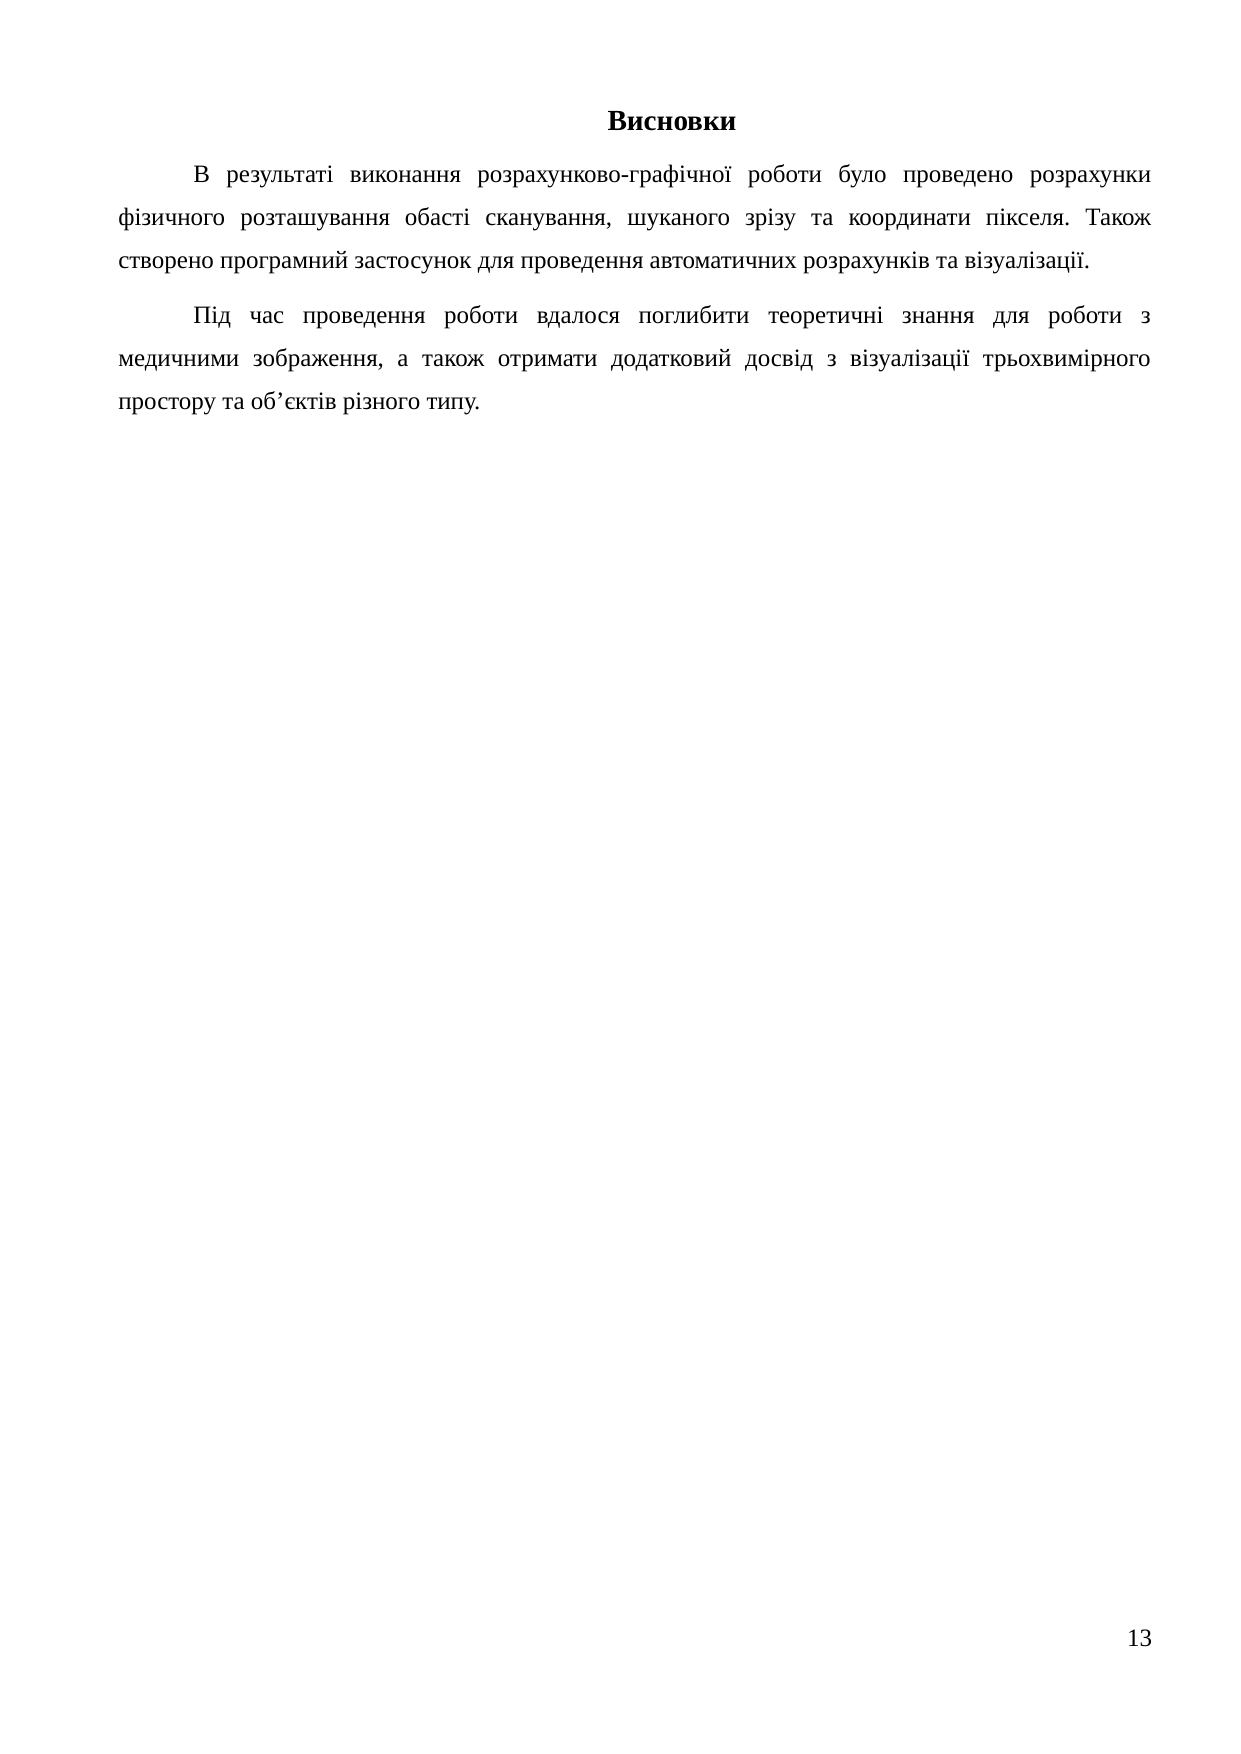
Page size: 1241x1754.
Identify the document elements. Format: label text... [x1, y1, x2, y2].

text В результаті виконання розрахунково-графічної роботи було проведено розрахунки фізичного розташування обасті сканування, шуканого зрізу та координати пікселя. Також створено програмний застосунок для проведення автоматичних розрахунків та візуалізації. [118, 159, 1152, 274]
text Під час проведення роботи вдалося поглибити теоретичні знання для роботи з медичними зображення, а також отримати додатковий досвід з візуалізації трьохвимірного простору та об’єктів різного типу. [118, 300, 1152, 415]
subtitle Висновки [118, 103, 1152, 136]
